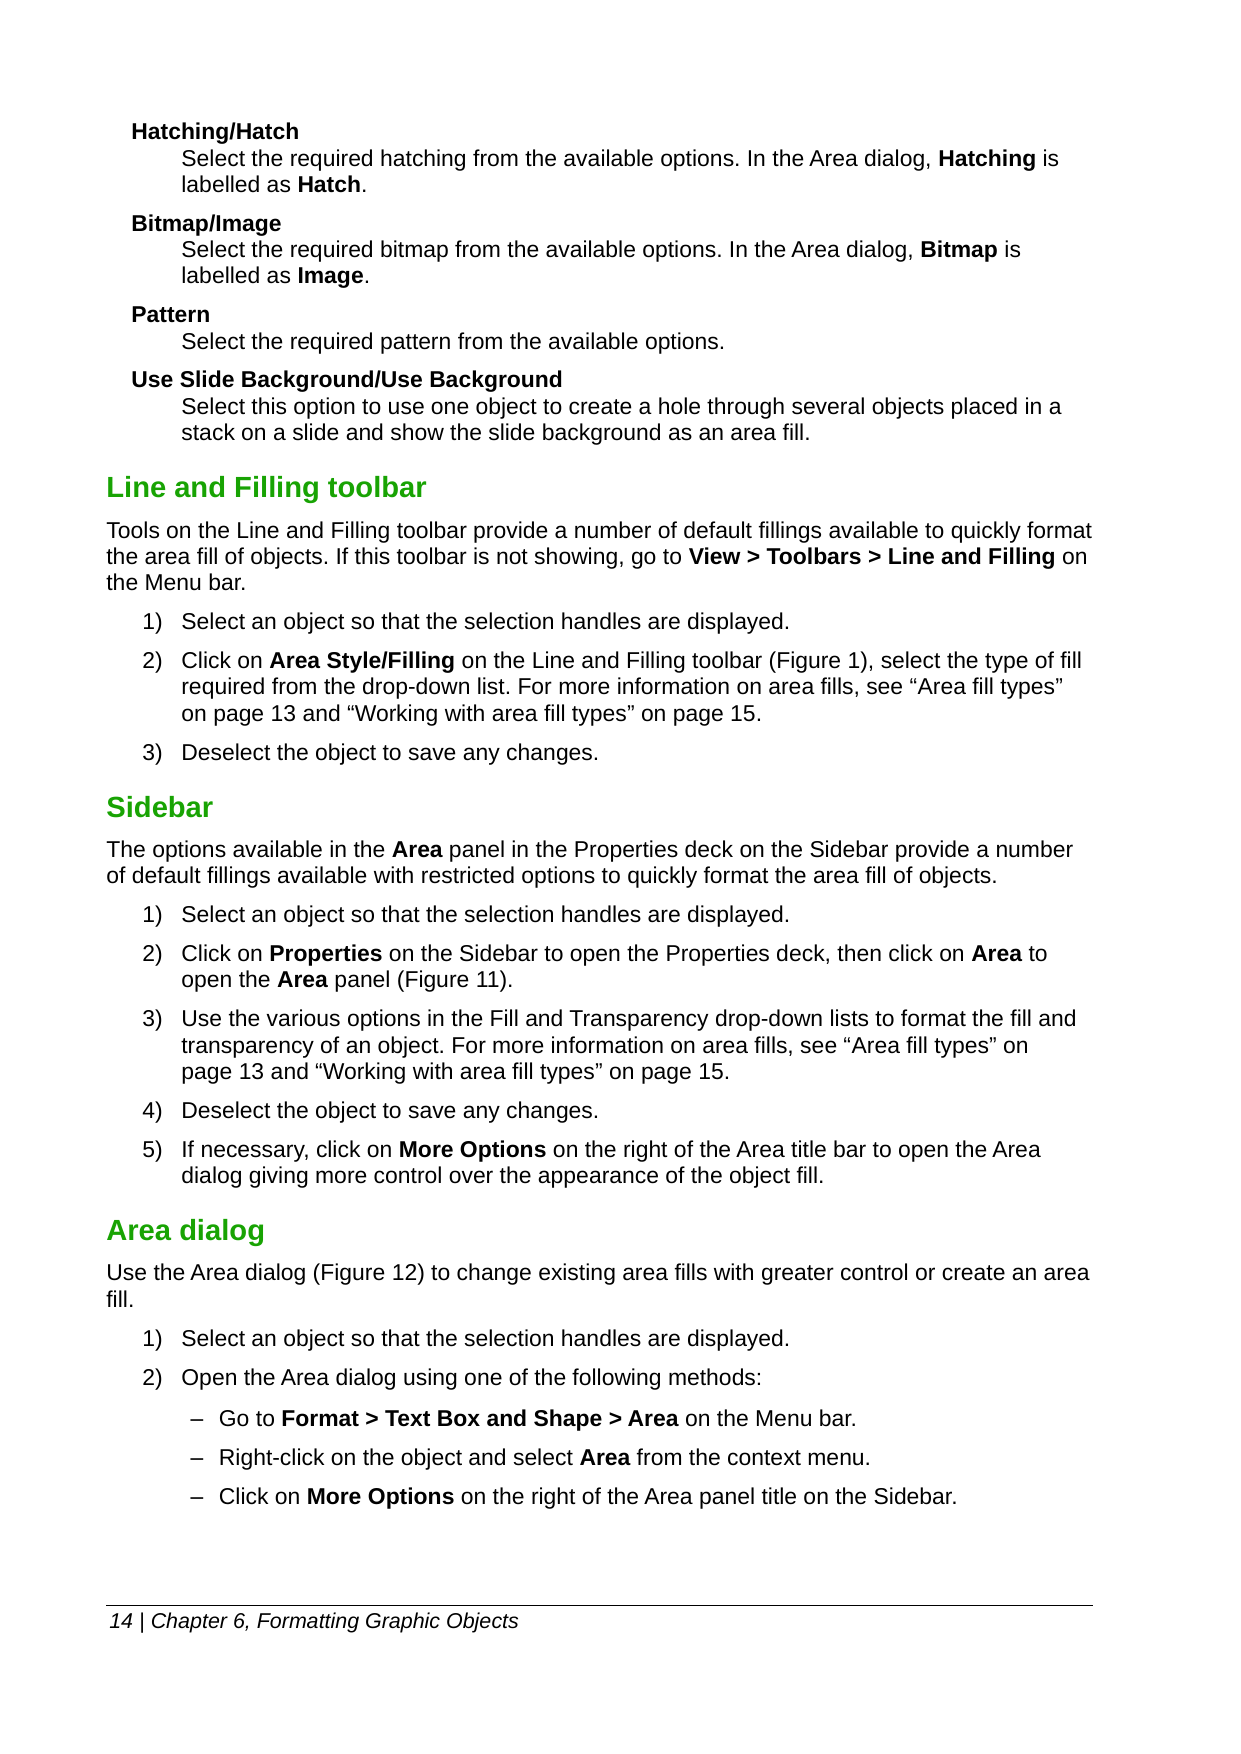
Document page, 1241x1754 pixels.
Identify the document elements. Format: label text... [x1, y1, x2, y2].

text Use Slide Background/Use Background [131, 366, 1093, 393]
text Pattern [131, 301, 1093, 328]
text Select the required pattern from the available options. [181, 328, 1093, 354]
list If necessary, click on More Options on the right of the Area title bar to open the Area dialog giving more control over the appearance of the object fill. [162, 1136, 1093, 1188]
text The options available in the Area panel in the Properties deck on the Sidebar provide a number of default fillings available with restricted options to quickly format the area fill of objects. [106, 836, 1093, 889]
list Select an object so that the selection handles are displayed. [162, 608, 1093, 634]
list Use the various options in the Fill and Transparency drop-down lists to format the fill and transparency of an object. For more information on area fills, see “Area fill types” on page 13 and “Working with area fill types” on page 15. [162, 1005, 1093, 1084]
text Select the required hatching from the available options. In the Area dialog, Hatching is labelled as Hatch. [181, 144, 1093, 197]
list Deselect the object to save any changes. [162, 738, 1093, 765]
text Select the required bitmap from the available options. In the Area dialog, Bitmap is labelled as Image. [181, 236, 1093, 289]
list Click on Area Style/Filling on the Line and Filling toolbar (Figure 1), select the type of fill required from the drop-down list. For more information on area fills, see “Area fill types” on page 13 and “Working with area fill types” on page 15. [162, 647, 1093, 726]
text Tools on the Line and Filling toolbar provide a number of default fillings available to quickly format the area fill of objects. If this toolbar is not showing, go to View > Toolbars > Line and Filling on the Menu bar. [106, 517, 1093, 596]
text Bitmap/Image [131, 210, 1093, 236]
list Click on Properties on the Sidebar to open the Properties deck, then click on Area to open the Area panel (Figure 11). [162, 940, 1093, 993]
subtitle Area dialog [106, 1213, 1093, 1247]
list Right-click on the object and select Area from the context menu. [187, 1441, 1093, 1470]
list Select an object so that the selection handles are displayed. [162, 901, 1093, 927]
text Select this option to use one object to create a hole through several objects placed in a stack on a slide and show the slide background as an area fill. [181, 393, 1093, 446]
list Select an object so that the selection handles are displayed. [162, 1324, 1093, 1351]
list Go to Format > Text Box and Shape > Area on the Menu bar. [187, 1402, 1093, 1432]
text Hatching/Hatch [131, 118, 1093, 144]
list Deselect the object to save any changes. [162, 1097, 1093, 1123]
list Open the Area dialog using one of the following methods: [162, 1363, 1093, 1390]
subtitle Line and Filling toolbar [106, 471, 1093, 504]
list Use the Area dialog (Figure 12) to change existing area fills with greater control or create an area fill. [106, 1259, 1093, 1312]
list Click on More Options on the right of the Area panel title on the Sidebar. [187, 1480, 1093, 1512]
subtitle Sidebar [106, 790, 1093, 823]
